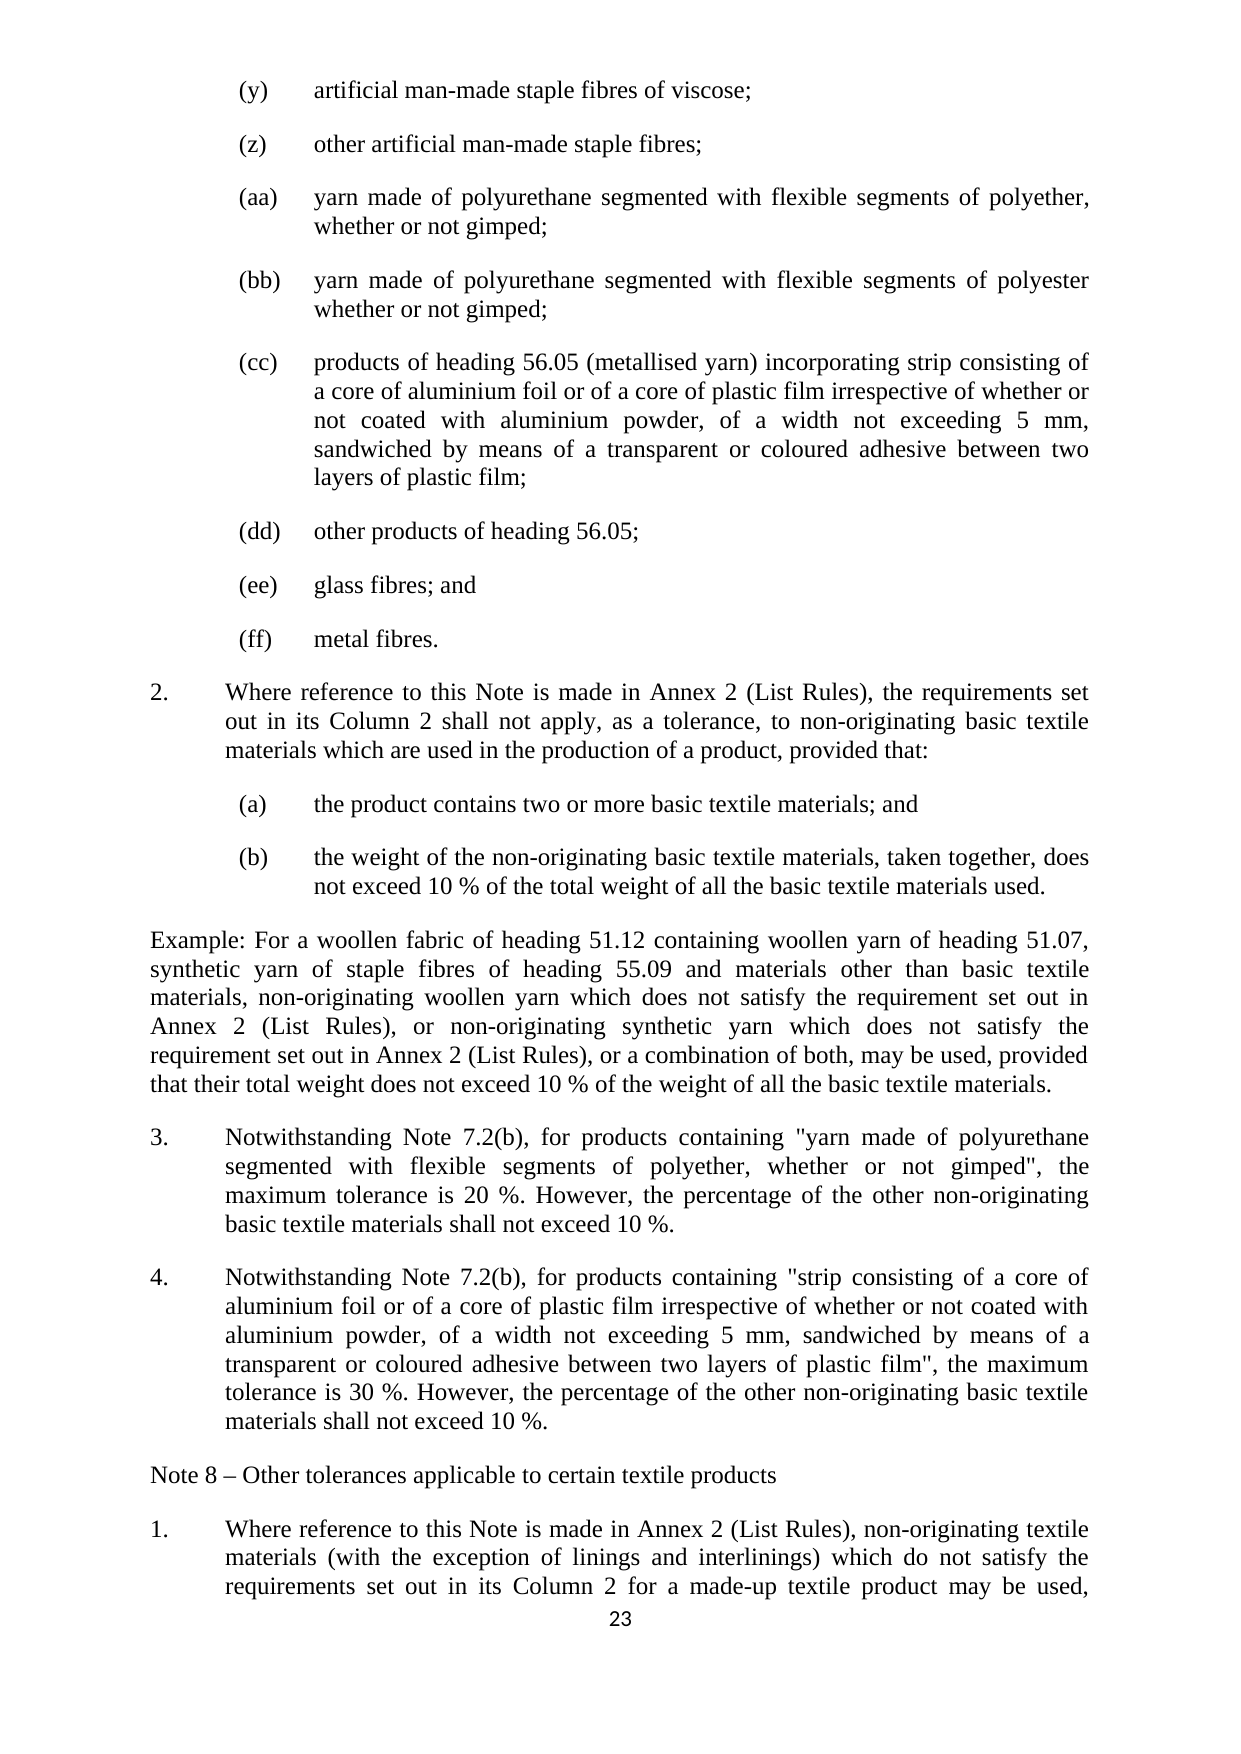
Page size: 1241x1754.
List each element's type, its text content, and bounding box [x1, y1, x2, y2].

text Example: For a woollen fabric of heading 51.12 containing woollen yarn of heading 51.07, synthetic yarn of staple fibres of heading 55.09 and materials other than basic textile materials, non-originating woollen yarn which does not satisfy the requirement set out in Annex 2 (List Rules), or non-originating synthetic yarn which does not satisfy the requirement set out in Annex 2 (List Rules), or a combination of both, may be used, provided that their total weight does not exceed 10 % of the weight of all the basic textile materials. [150, 925, 1090, 1097]
list glass fibres; and [239, 570, 1090, 599]
list other artificial man-made staple fibres; [239, 129, 1090, 157]
list metal fibres. [239, 624, 1090, 652]
text 1. Where reference to this Note is made in Annex 2 (List Rules), non-originating textile materials (with the exception of linings and interlinings) which do not satisfy the requirements set out in its Column 2 for a made-up textile product may be used, [150, 1514, 1090, 1600]
list yarn made of polyurethane segmented with flexible segments of polyester whether or not gimped; [239, 265, 1090, 322]
list yarn made of polyurethane segmented with flexible segments of polyether, whether or not gimped; [239, 182, 1090, 240]
list artificial man-made staple fibres of viscose; [239, 75, 1090, 104]
text 3. Notwithstanding Note 7.2(b), for products containing "yarn made of polyurethane segmented with flexible segments of polyether, whether or not gimped", the maximum tolerance is 20 %. However, the percentage of the other non-originating basic textile materials shall not exceed 10 %. [150, 1122, 1090, 1237]
text 2. Where reference to this Note is made in Annex 2 (List Rules), the requirements set out in its Column 2 shall not apply, as a tolerance, to non-originating basic textile materials which are used in the production of a product, provided that: [150, 677, 1090, 764]
text Note 8 – Other tolerances applicable to certain textile products [150, 1460, 1090, 1489]
list the product contains two or more basic textile materials; and [239, 789, 1090, 817]
list the weight of the non-originating basic textile materials, taken together, does not exceed 10 % of the total weight of all the basic textile materials used. [239, 842, 1090, 900]
list other products of heading 56.05; [239, 516, 1090, 545]
text 4. Notwithstanding Note 7.2(b), for products containing "strip consisting of a core of aluminium foil or of a core of plastic film irrespective of whether or not coated with aluminium powder, of a width not exceeding 5 mm, sandwiched by means of a transparent or coloured adhesive between two layers of plastic film", the maximum tolerance is 30 %. However, the percentage of the other non-originating basic textile materials shall not exceed 10 %. [150, 1262, 1090, 1435]
list products of heading 56.05 (metallised yarn) incorporating strip consisting of a core of aluminium foil or of a core of plastic film irrespective of whether or not coated with aluminium powder, of a width not exceeding 5 mm, sandwiched by means of a transparent or coloured adhesive between two layers of plastic film; [239, 347, 1090, 491]
